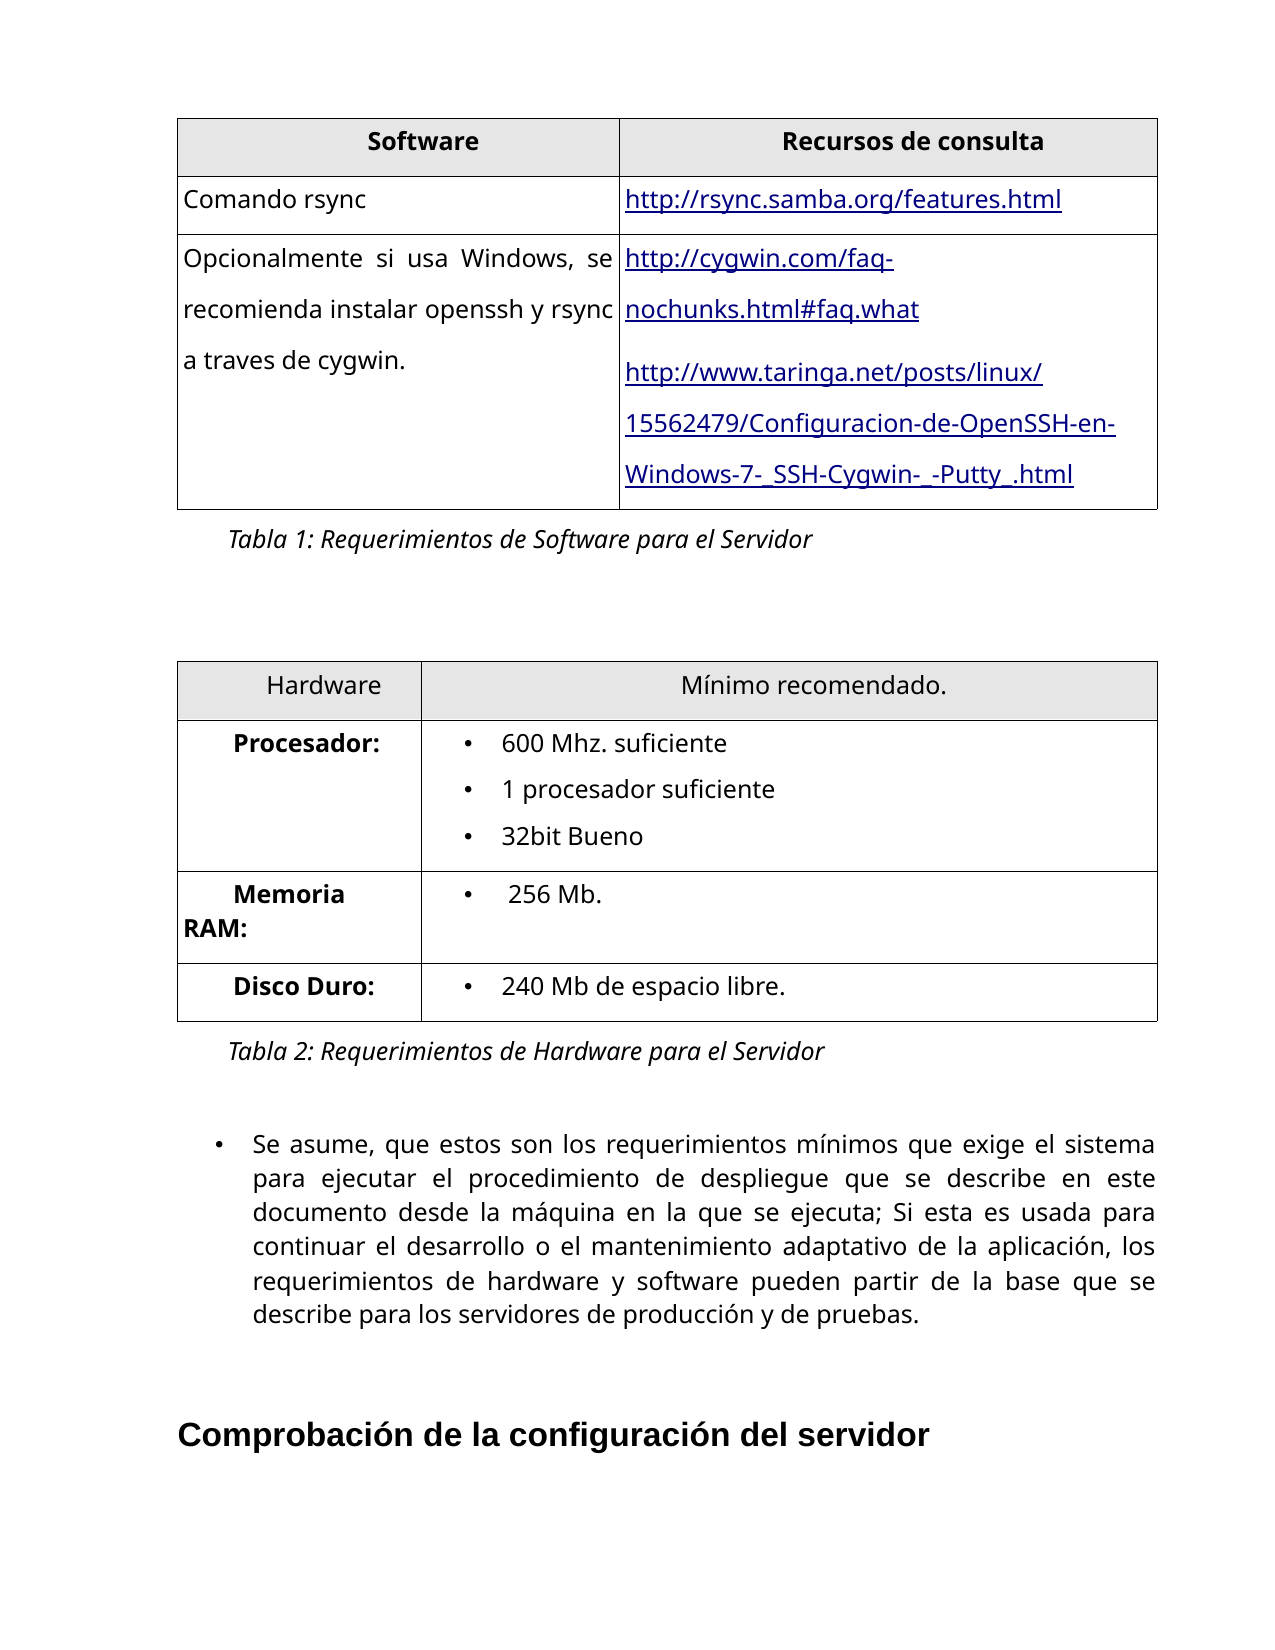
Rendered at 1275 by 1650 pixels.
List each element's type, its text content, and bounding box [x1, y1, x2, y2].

table_cell 240 Mb de espacio libre. [422, 964, 1157, 1021]
table_cell Disco Duro: [178, 964, 421, 1021]
table_cell Opcionalmente si usa Windows, se recomienda instalar openssh y rsync a traves de cygwin. [178, 235, 619, 509]
table_cell 600 Mhz. suficiente 1 procesador suficiente 32bit Bueno [422, 721, 1157, 871]
list Se asume, que estos son los requerimientos mínimos que exige el sistema para ejecutar el procedimiento de despliegue que se describe en este documento desde la máquina en la que se ejecuta; Si esta es usada para continuar el desarrollo o el mantenimiento adaptativo de la aplicación, los requerimientos de hardware y software pueden partir de la base que se describe para los servidores de producción y de pruebas. [215, 1127, 1157, 1331]
table_cell http://rsync.samba.org/features.html [620, 177, 1157, 234]
table_cell http://cygwin.com/faq-nochunks.html#faq.what http://www.taringa.net/posts/linux/15562479/Configuracion-de-OpenSSH-en-Windows-7-_SSH-Cygwin-_-Putty_.html [620, 235, 1157, 509]
table_header Recursos de consulta [620, 119, 1157, 176]
text Tabla 1: Requerimientos de Software para el Servidor [177, 522, 1157, 556]
table_header Software [178, 119, 619, 176]
table_cell Procesador: [178, 721, 421, 871]
table_header Mínimo recomendado. [422, 662, 1157, 719]
text Tabla 2: Requerimientos de Hardware para el Servidor [177, 1034, 1157, 1068]
table_header Hardware [178, 662, 421, 719]
table_cell 256 Mb. [422, 872, 1157, 963]
table_cell Memoria RAM: [178, 872, 421, 963]
subtitle Comprobación de la configuración del servidor [177, 1415, 1157, 1454]
table_cell Comando rsync [178, 177, 619, 234]
